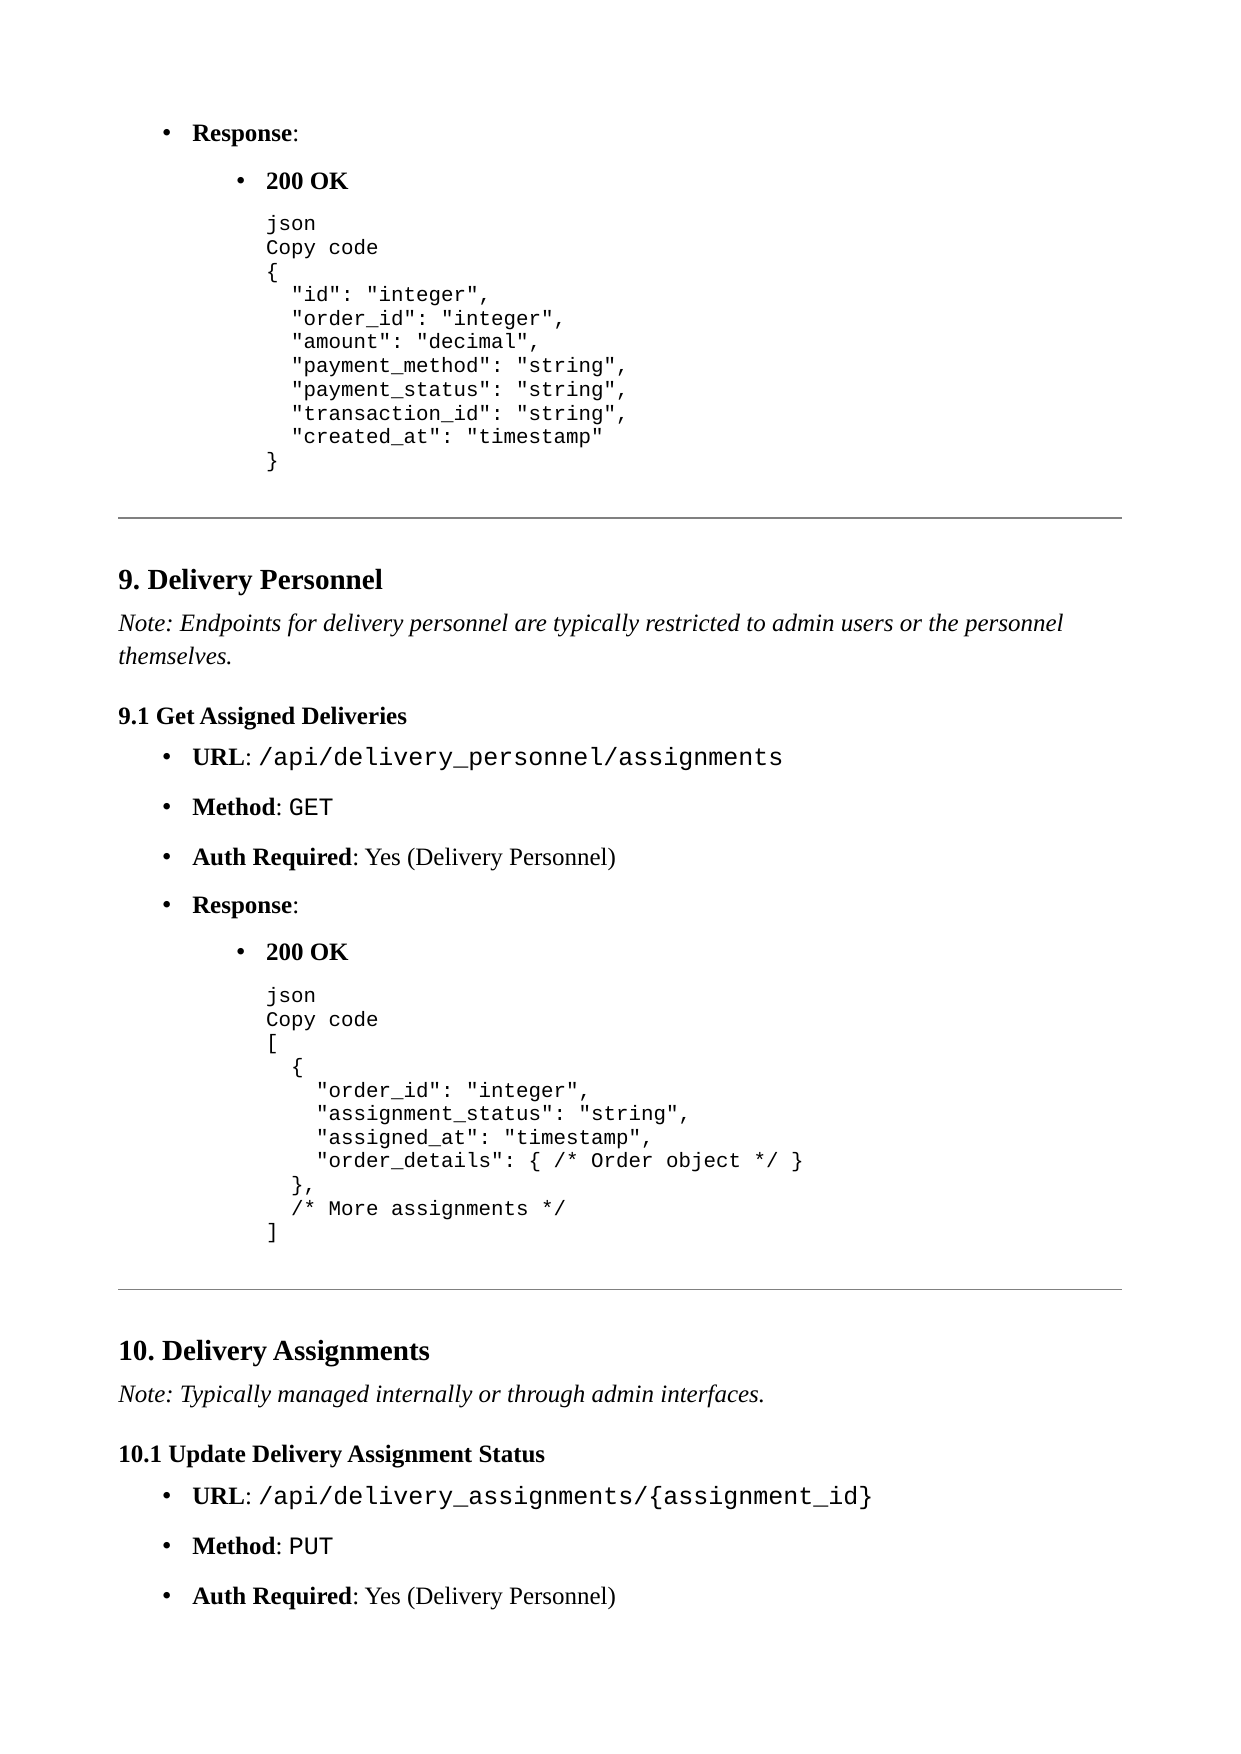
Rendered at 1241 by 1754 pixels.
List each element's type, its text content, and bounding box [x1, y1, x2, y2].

list json [236, 985, 1122, 1009]
list { [236, 261, 1122, 284]
list 200 OK [236, 937, 1122, 966]
list }, [236, 1174, 1122, 1198]
list Method: PUT [162, 1531, 1122, 1562]
text Note: Endpoints for delivery personnel are typically restricted to admin users or the personnel themselves. [118, 608, 1122, 669]
list Copy code [236, 237, 1122, 261]
list "payment_method": "string", [236, 355, 1122, 379]
text Note: Typically managed internally or through admin interfaces. [118, 1379, 1122, 1408]
list "order_id": "integer", [236, 308, 1122, 332]
list URL: /api/delivery_personnel/assignments [162, 742, 1122, 773]
list Auth Required: Yes (Delivery Personnel) [162, 842, 1122, 871]
list ] [236, 1221, 1122, 1245]
list 200 OK [236, 166, 1122, 194]
list { [236, 1056, 1122, 1079]
list /* More assignments */ [236, 1198, 1122, 1221]
list "payment_status": "string", [236, 379, 1122, 402]
subtitle 9.1 Get Assigned Deliveries [118, 701, 1122, 730]
list "assignment_status": "string", [236, 1103, 1122, 1127]
list [ [236, 1032, 1122, 1056]
list Response: [162, 118, 1122, 147]
list "assigned_at": "timestamp", [236, 1127, 1122, 1151]
list } [236, 450, 1122, 473]
list "amount": "decimal", [236, 332, 1122, 355]
list "order_id": "integer", [236, 1079, 1122, 1103]
list Method: GET [162, 792, 1122, 823]
subtitle 10. Delivery Assignments [118, 1333, 1122, 1367]
list Copy code [236, 1009, 1122, 1032]
list "created_at": "timestamp" [236, 426, 1122, 450]
list json [236, 213, 1122, 237]
list "id": "integer", [236, 284, 1122, 308]
subtitle 9. Delivery Personnel [118, 562, 1122, 595]
list Response: [162, 890, 1122, 918]
list URL: /api/delivery_assignments/{assignment_id} [162, 1481, 1122, 1512]
list "order_details": { /* Order object */ } [236, 1151, 1122, 1174]
subtitle 10.1 Update Delivery Assignment Status [118, 1439, 1122, 1468]
list Auth Required: Yes (Delivery Personnel) [162, 1581, 1122, 1609]
list "transaction_id": "string", [236, 402, 1122, 426]
